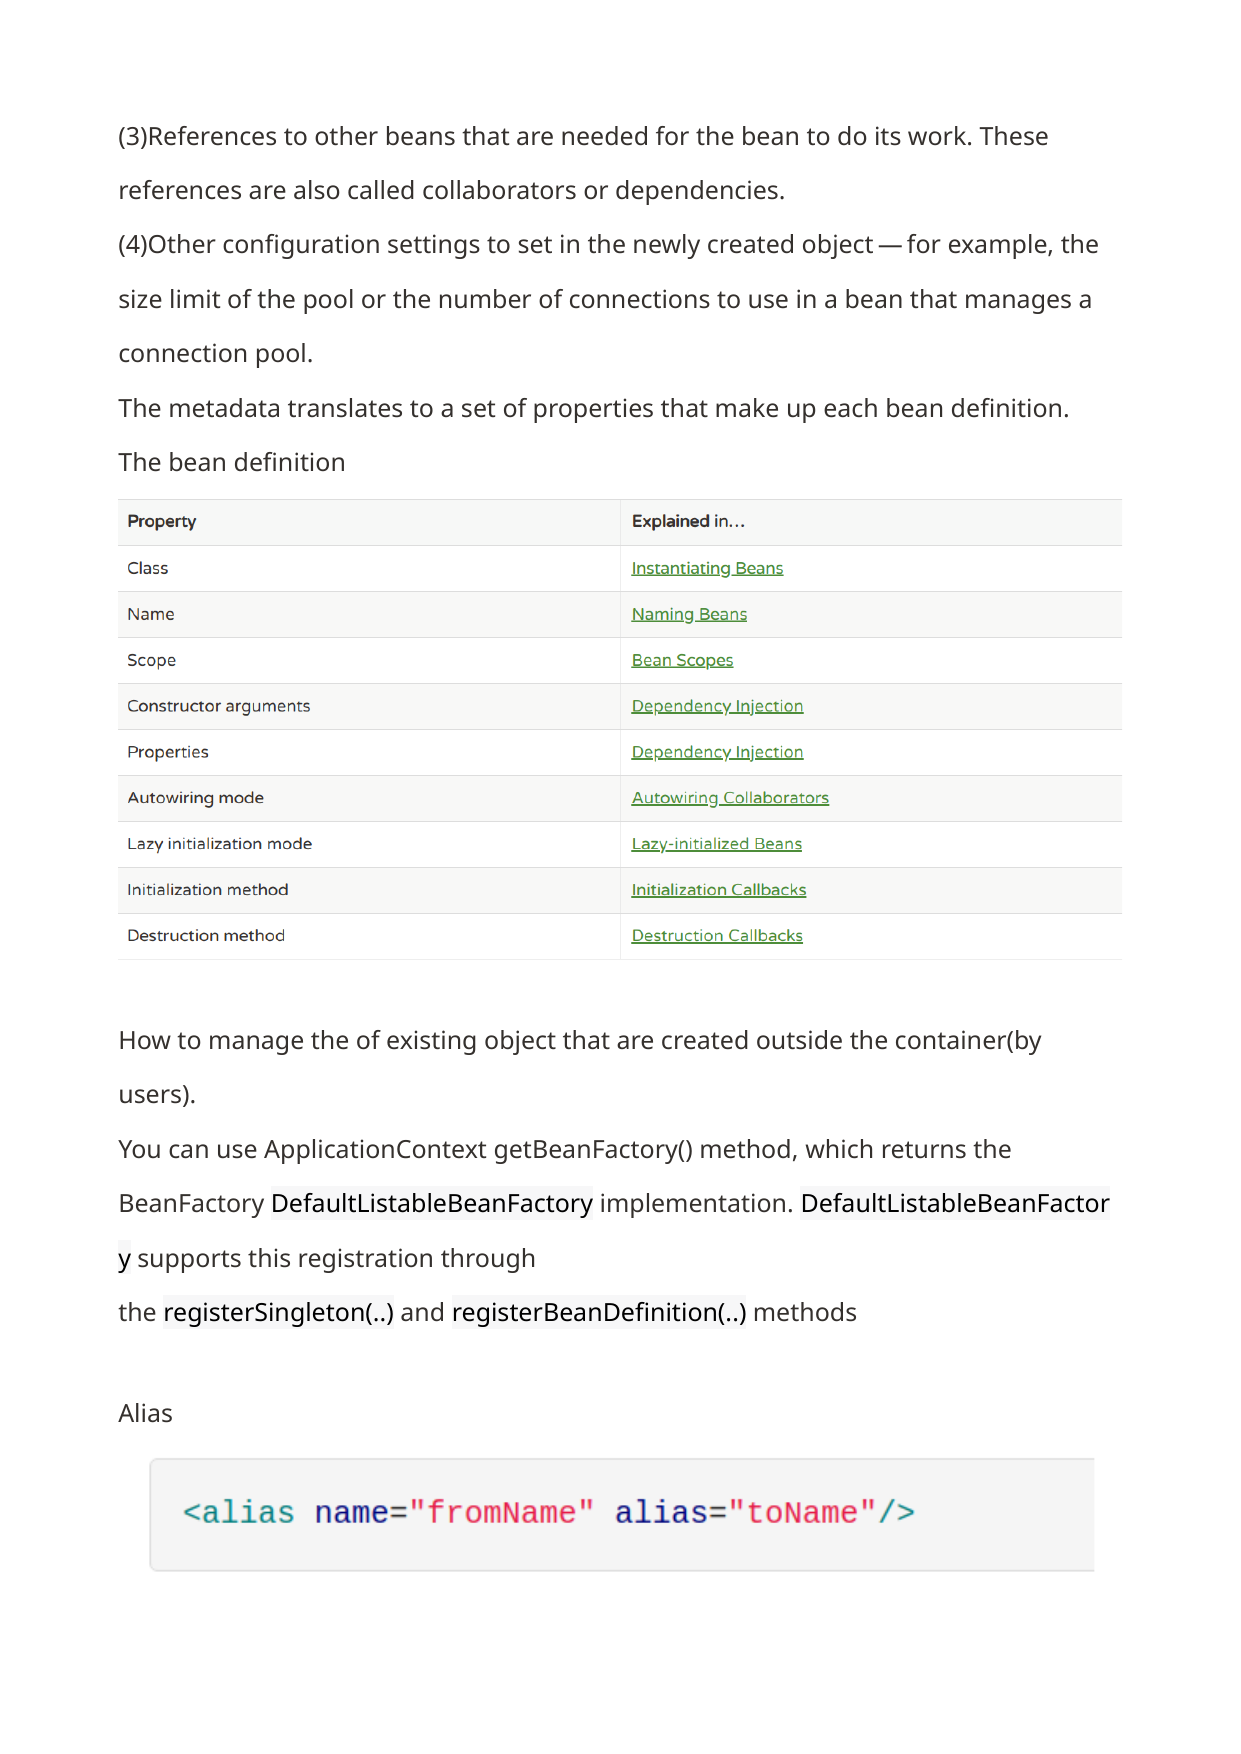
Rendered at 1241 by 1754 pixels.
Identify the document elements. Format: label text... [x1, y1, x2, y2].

picture [118, 499, 1123, 960]
list (3)References to other beans that are needed for the bean to do its work. These references are also called collaborators or dependencies. [118, 118, 1122, 207]
list (4)Other configuration settings to set in the newly created object — for example, the size limit of the pool or the number of connections to use in a bean that manages a connection pool. [118, 227, 1122, 370]
text The metadata translates to a set of properties that make up each bean definition. [118, 391, 1122, 424]
text You can use ApplicationContext getBeanFactory() method, which returns the BeanFactory DefaultListableBeanFactory implementation. DefaultListableBeanFactory supports this registration through the registerSingleton(..) and registerBeanDefinition(..) methods [118, 1131, 1122, 1329]
text How to manage the of existing object that are created outside the container(by users). [118, 1022, 1122, 1111]
text Alias [118, 1395, 1122, 1429]
text The bean definition [118, 445, 1122, 479]
picture [146, 1449, 1095, 1575]
